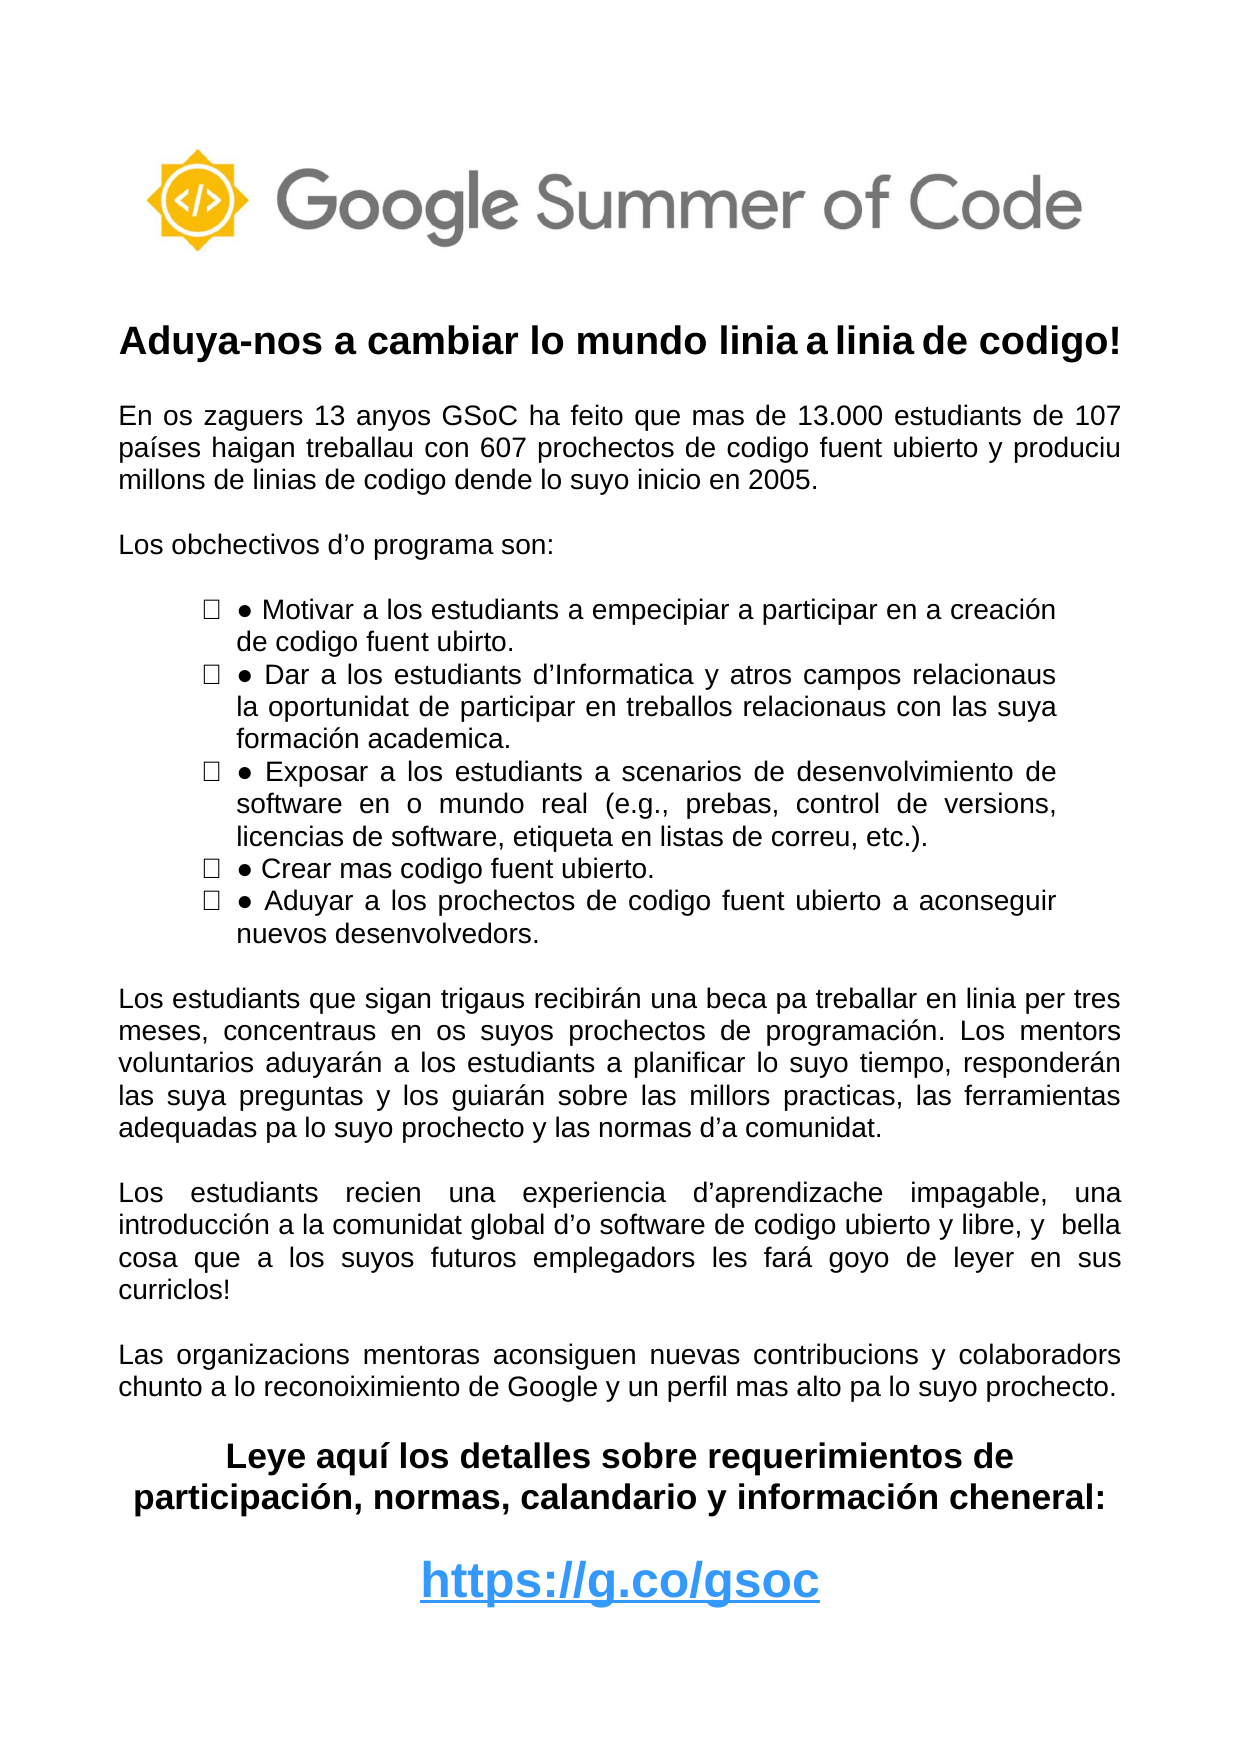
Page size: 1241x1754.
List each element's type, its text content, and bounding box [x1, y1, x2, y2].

list ● Motivar a los estudiants a empecipiar a participar en a creación de codigo fuent ubirto. [201, 593, 1057, 658]
list ● Exposar a los estudiants a scenarios de desenvolvimiento de software en o mundo real (e.g., prebas, control de versions, licencias de software, etiqueta en listas de correu, etc.). [201, 755, 1057, 852]
text Las organizacions mentoras aconsiguen nuevas contribucions y colaboradors chunto a lo reconoiximiento de Google y un perfil mas alto pa lo suyo prochecto. [118, 1338, 1122, 1403]
text Los estudiants recien una experiencia d’aprendizache impagable, una introducción a la comunidat global d’o software de codigo ubierto y libre, y bella cosa que a los suyos futuros emplegadors les fará goyo de leyer en sus curriclos! [118, 1176, 1122, 1306]
text Aduya-nos a cambiar lo mundo linia a linia de codigo! [118, 317, 1122, 362]
list ● Aduyar a los prochectos de codigo fuent ubierto a aconseguir nuevos desenvolvedors. [201, 884, 1057, 949]
text Leye aquí los detalles sobre requerimientos de participación, normas, calandario y información cheneral: [118, 1435, 1122, 1517]
list ● Dar a los estudiants d’Informatica y atros campos relacionaus la oportunidat de participar en treballos relacionaus con las suya formación academica. [201, 658, 1057, 755]
text En os zaguers 13 anyos GSoC ha feito que mas de 13.000 estudiants de 107 países haigan treballau con 607 prochectos de codigo fuent ubierto y produciu millons de linias de codigo dende lo suyo inicio en 2005. [118, 398, 1122, 496]
text Los obchectivos d’o programa son: [118, 528, 1122, 560]
text https://g.co/gsoc [118, 1550, 1122, 1608]
list ● Crear mas codigo fuent ubierto. [201, 852, 1057, 884]
picture [118, 118, 1123, 289]
text Los estudiants que sigan trigaus recibirán una beca pa treballar en linia per tres meses, concentraus en os suyos prochectos de programación. Los mentors voluntarios aduyarán a los estudiants a planificar lo suyo tiempo, responderán las suya preguntas y los guiarán sobre las millors practicas, las ferramientas adequadas pa lo suyo prochecto y las normas d’a comunidat. [118, 982, 1122, 1143]
